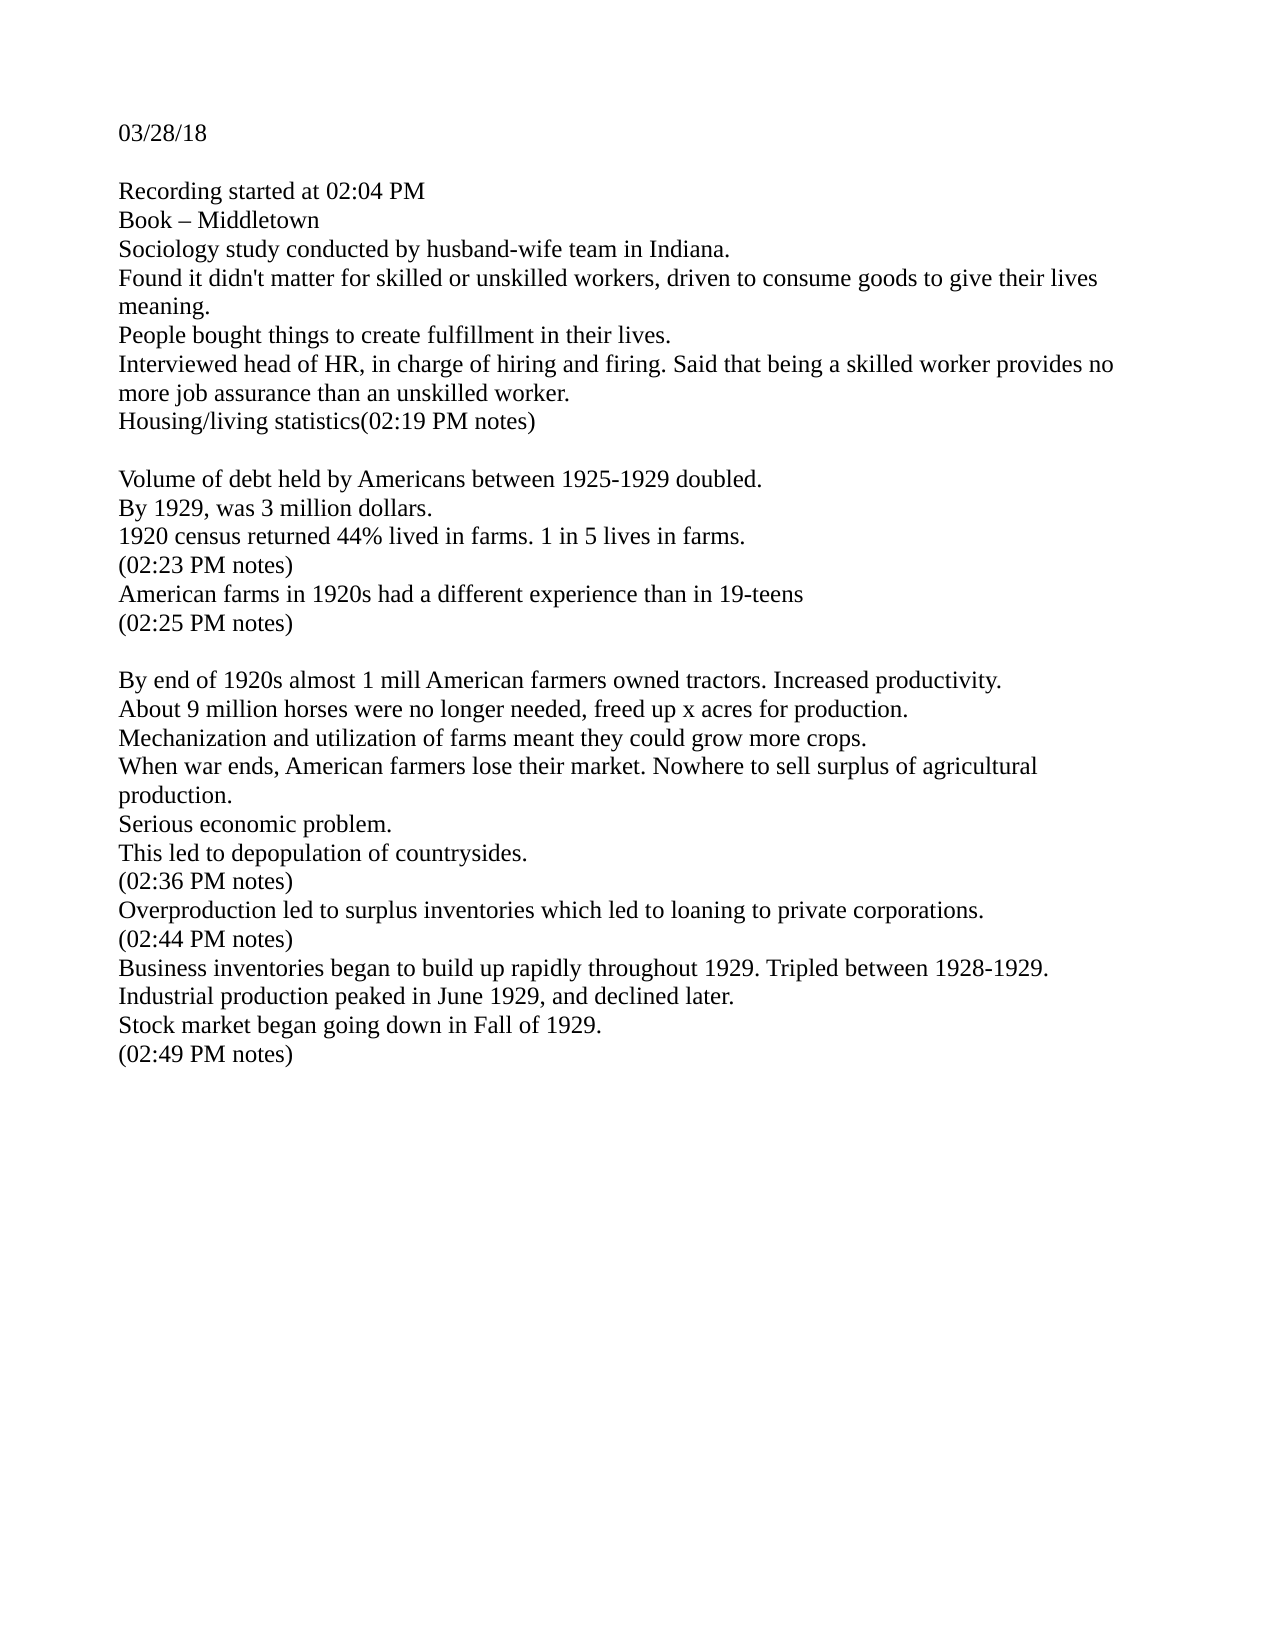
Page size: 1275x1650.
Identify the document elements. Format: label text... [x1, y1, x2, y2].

text Recording started at 02:04 PM [118, 176, 1157, 205]
text (02:36 PM notes) [118, 866, 1157, 895]
text Serious economic problem. [118, 809, 1157, 838]
text People bought things to create fulfillment in their lives. [118, 320, 1157, 349]
text (02:44 PM notes) [118, 924, 1157, 953]
text Housing/living statistics(02:19 PM notes) [118, 406, 1157, 435]
text This led to depopulation of countrysides. [118, 838, 1157, 866]
text Industrial production peaked in June 1929, and declined later. [118, 981, 1157, 1010]
text (02:49 PM notes) [118, 1039, 1157, 1068]
text 1920 census returned 44% lived in farms. 1 in 5 lives in farms. [118, 521, 1157, 550]
text Business inventories began to build up rapidly throughout 1929. Tripled between 1928-1929. [118, 953, 1157, 981]
text Overproduction led to surplus inventories which led to loaning to private corporations. [118, 895, 1157, 924]
text When war ends, American farmers lose their market. Nowhere to sell surplus of agricultural production. [118, 751, 1157, 809]
text Sociology study conducted by husband-wife team in Indiana. [118, 234, 1157, 263]
text Found it didn't matter for skilled or unskilled workers, driven to consume goods to give their lives meaning. [118, 263, 1157, 320]
text American farms in 1920s had a different experience than in 19-teens [118, 579, 1157, 608]
text By end of 1920s almost 1 mill American farmers owned tractors. Increased productivity. [118, 665, 1157, 694]
text (02:25 PM notes) [118, 608, 1157, 636]
text About 9 million horses were no longer needed, freed up x acres for production. [118, 694, 1157, 723]
text By 1929, was 3 million dollars. [118, 493, 1157, 521]
text (02:23 PM notes) [118, 550, 1157, 579]
text Stock market began going down in Fall of 1929. [118, 1010, 1157, 1039]
text Mechanization and utilization of farms meant they could grow more crops. [118, 723, 1157, 751]
text Interviewed head of HR, in charge of hiring and firing. Said that being a skilled worker provides no more job assurance than an unskilled worker. [118, 349, 1157, 406]
text Volume of debt held by Americans between 1925-1929 doubled. [118, 464, 1157, 493]
text Book – Middletown [118, 205, 1157, 234]
